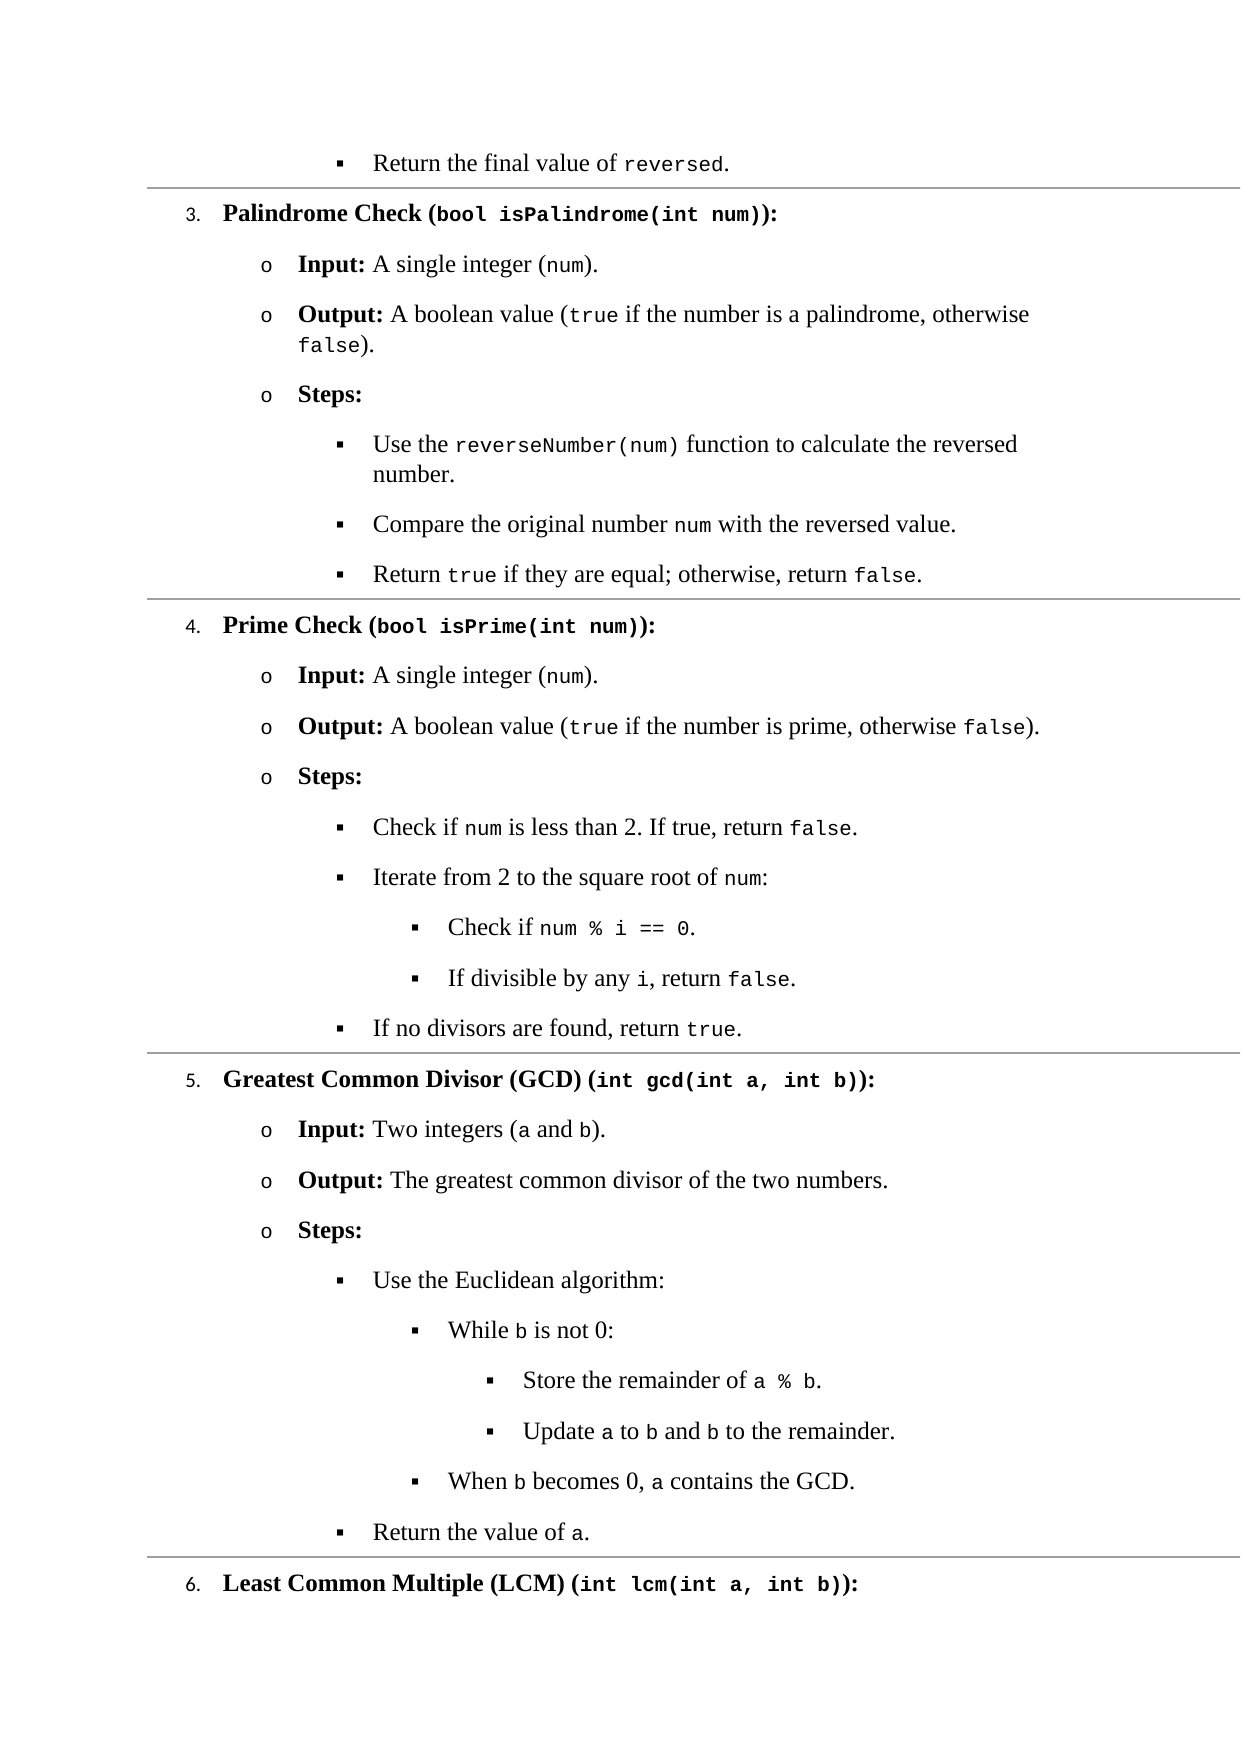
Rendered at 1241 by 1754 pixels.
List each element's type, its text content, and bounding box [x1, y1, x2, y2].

list Check if num is less than 2. If true, return false. [335, 812, 1093, 841]
list Return the value of a. [335, 1517, 1093, 1546]
list Return true if they are equal; otherwise, return false. [335, 559, 1093, 589]
list Output: A boolean value (true if the number is a palindrome, otherwise false). [260, 299, 1093, 358]
list Store the remainder of a % b. [485, 1366, 1093, 1395]
list Iterate from 2 to the square root of num: [335, 862, 1093, 892]
list While b is not 0: [410, 1315, 1093, 1345]
list When b becomes 0, a contains the GCD. [410, 1466, 1093, 1496]
list Least Common Multiple (LCM) (int lcm(int a, int b)): [185, 1568, 1093, 1597]
list Input: A single integer (num). [260, 660, 1093, 690]
list If no divisors are found, return true. [335, 1013, 1093, 1043]
list Steps: [260, 379, 1093, 409]
list Greatest Common Divisor (GCD) (int gcd(int a, int b)): [185, 1064, 1093, 1093]
list Return the final value of reversed. [335, 148, 1093, 177]
list Input: Two integers (a and b). [260, 1114, 1093, 1144]
list Output: A boolean value (true if the number is prime, otherwise false). [260, 711, 1093, 740]
list If divisible by any i, return false. [410, 963, 1093, 992]
list Compare the original number num with the reversed value. [335, 509, 1093, 538]
list Input: A single integer (num). [260, 249, 1093, 278]
list Steps: [260, 761, 1093, 791]
list Use the Euclidean algorithm: [335, 1266, 1093, 1294]
list Update a to b and b to the remainder. [485, 1416, 1093, 1446]
list Prime Check (bool isPrime(int num)): [185, 610, 1093, 639]
list Steps: [260, 1215, 1093, 1245]
list Use the reverseNumber(num) function to calculate the reversed number. [335, 429, 1093, 488]
list Check if num % i == 0. [410, 912, 1093, 942]
list Output: The greatest common divisor of the two numbers. [260, 1165, 1093, 1194]
list Palindrome Check (bool isPalindrome(int num)): [185, 198, 1093, 228]
